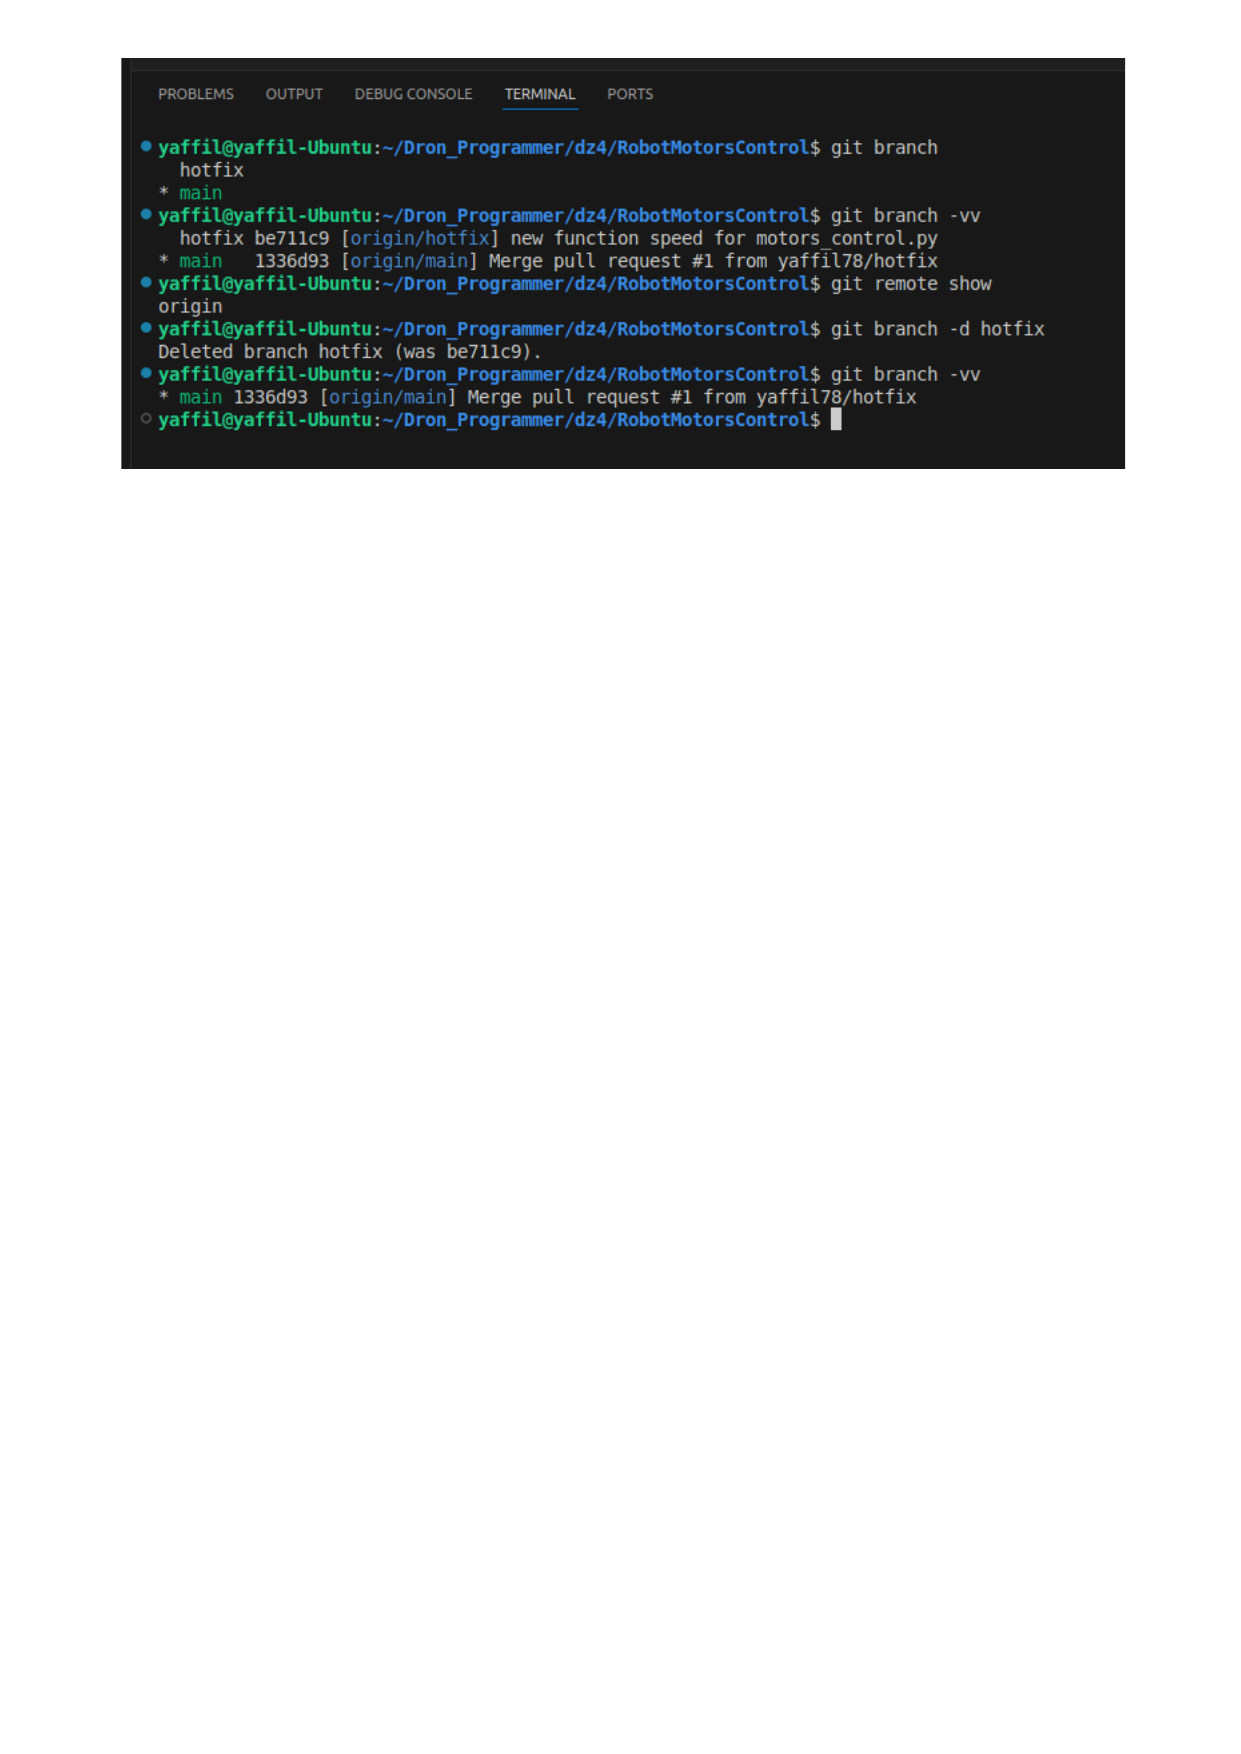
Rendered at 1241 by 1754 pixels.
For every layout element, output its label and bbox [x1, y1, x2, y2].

picture [121, 58, 1125, 469]
